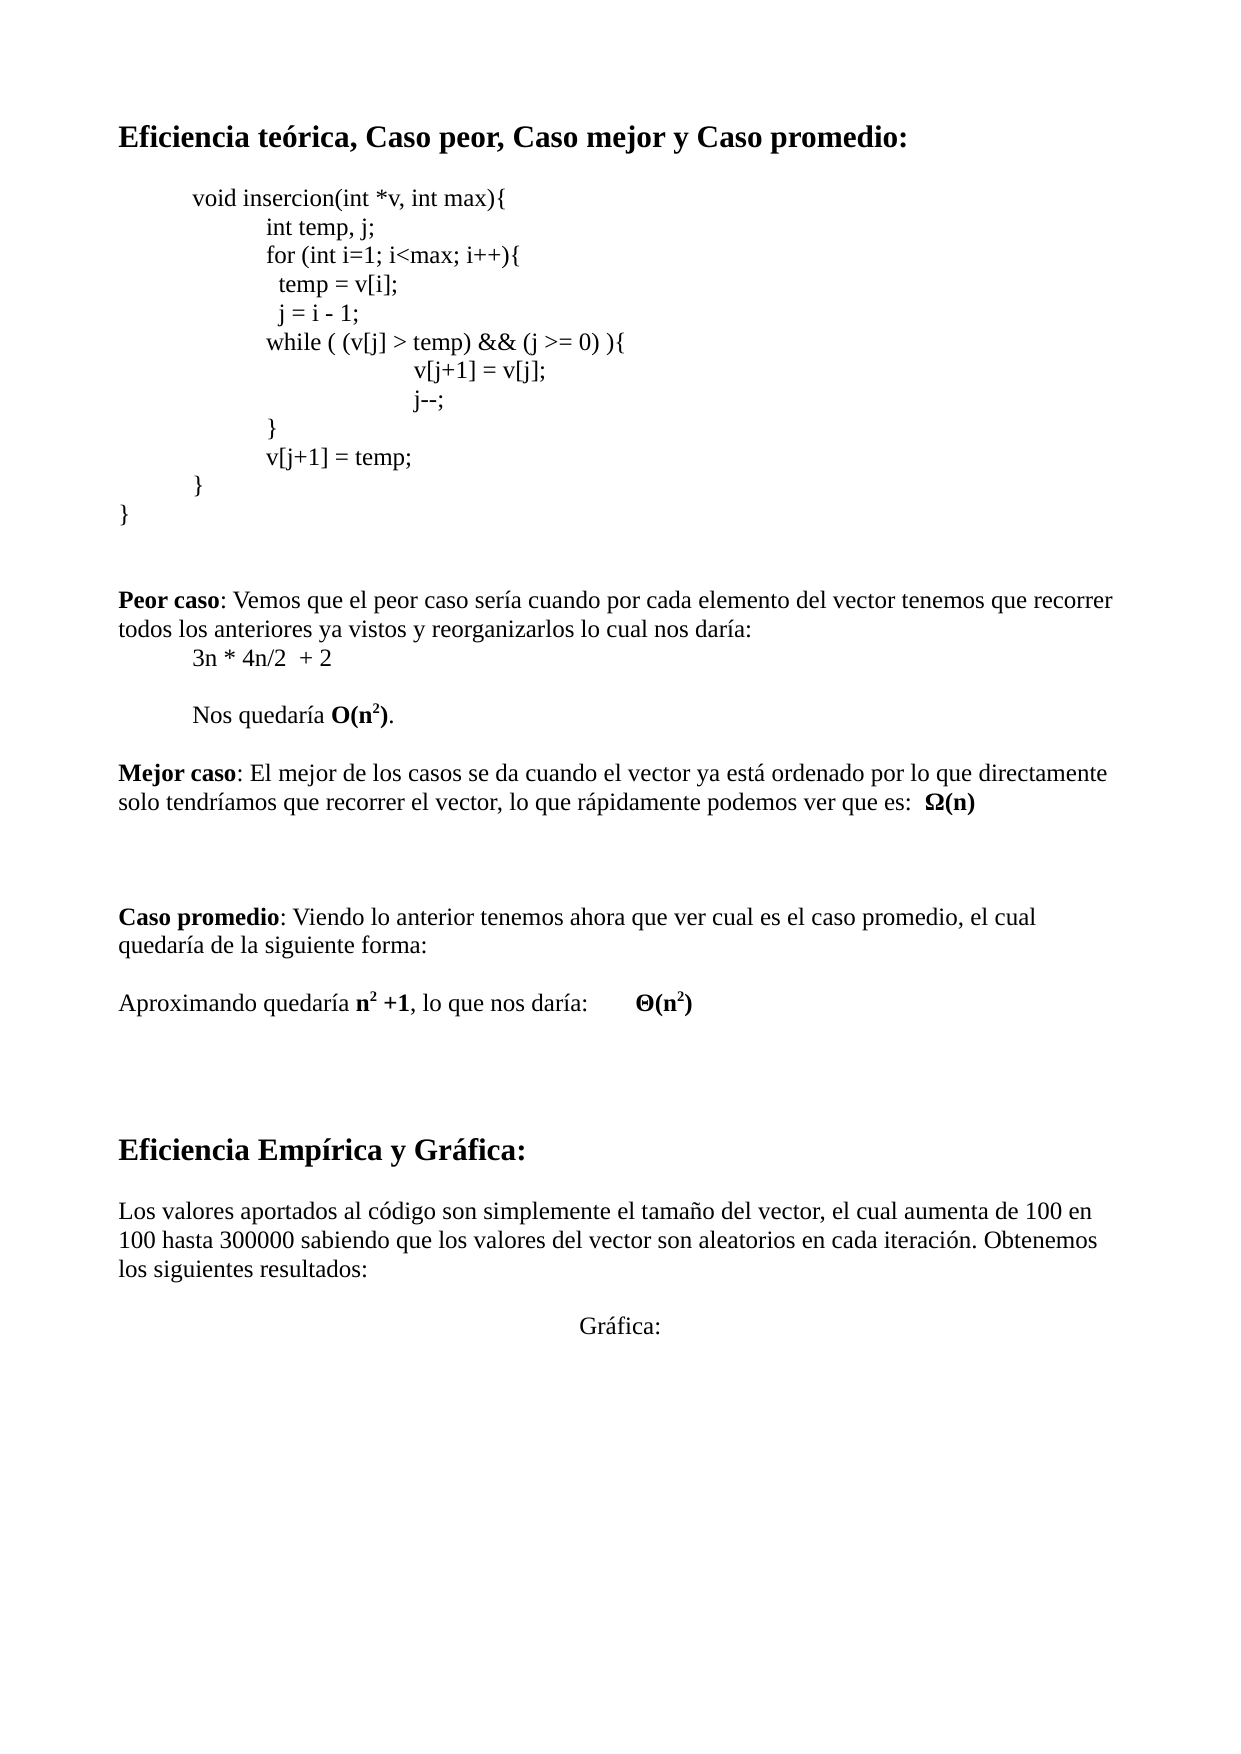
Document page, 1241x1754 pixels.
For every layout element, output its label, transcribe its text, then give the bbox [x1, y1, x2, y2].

text Los valores aportados al código son simplemente el tamaño del vector, el cual aumenta de 100 en 100 hasta 300000 sabiendo que los valores del vector son aleatorios en cada iteración. Obtenemos los siguientes resultados: [118, 1196, 1122, 1282]
text Eficiencia teórica, Caso peor, Caso mejor y Caso promedio: [118, 118, 1122, 154]
text Caso promedio: Viendo lo anterior tenemos ahora que ver cual es el caso promedio, el cual quedaría de la siguiente forma: [118, 902, 1122, 959]
text } [118, 413, 1122, 442]
text for (int i=1; i<max; i++){ [118, 240, 1122, 269]
text int temp, j; [118, 212, 1122, 240]
text Gráfica: [118, 1311, 1122, 1340]
text while ( (v[j] > temp) && (j >= 0) ){ [118, 327, 1122, 355]
text Nos quedaría O(n2). [118, 700, 1122, 729]
text } [118, 470, 1122, 499]
text v[j+1] = temp; [118, 442, 1122, 470]
text v[j+1] = v[j]; [118, 355, 1122, 384]
text } [118, 499, 1122, 528]
text temp = v[i]; [118, 269, 1122, 298]
text j = i - 1; [118, 298, 1122, 327]
text j--; [118, 384, 1122, 413]
text Eficiencia Empírica y Gráfica: [118, 1132, 1122, 1167]
text Mejor caso: El mejor de los casos se da cuando el vector ya está ordenado por lo que directamente solo tendríamos que recorrer el vector, lo que rápidamente podemos ver que es: Ω(n) [118, 758, 1122, 815]
text void insercion(int *v, int max){ [118, 183, 1122, 212]
text Aproximando quedaría n2 +1, lo que nos daría: Θ(n2) [118, 988, 1122, 1017]
text 3n * 4n/2 + 2 [118, 643, 1122, 672]
text Peor caso: Vemos que el peor caso sería cuando por cada elemento del vector tenemos que recorrer todos los anteriores ya vistos y reorganizarlos lo cual nos daría: [118, 585, 1122, 643]
